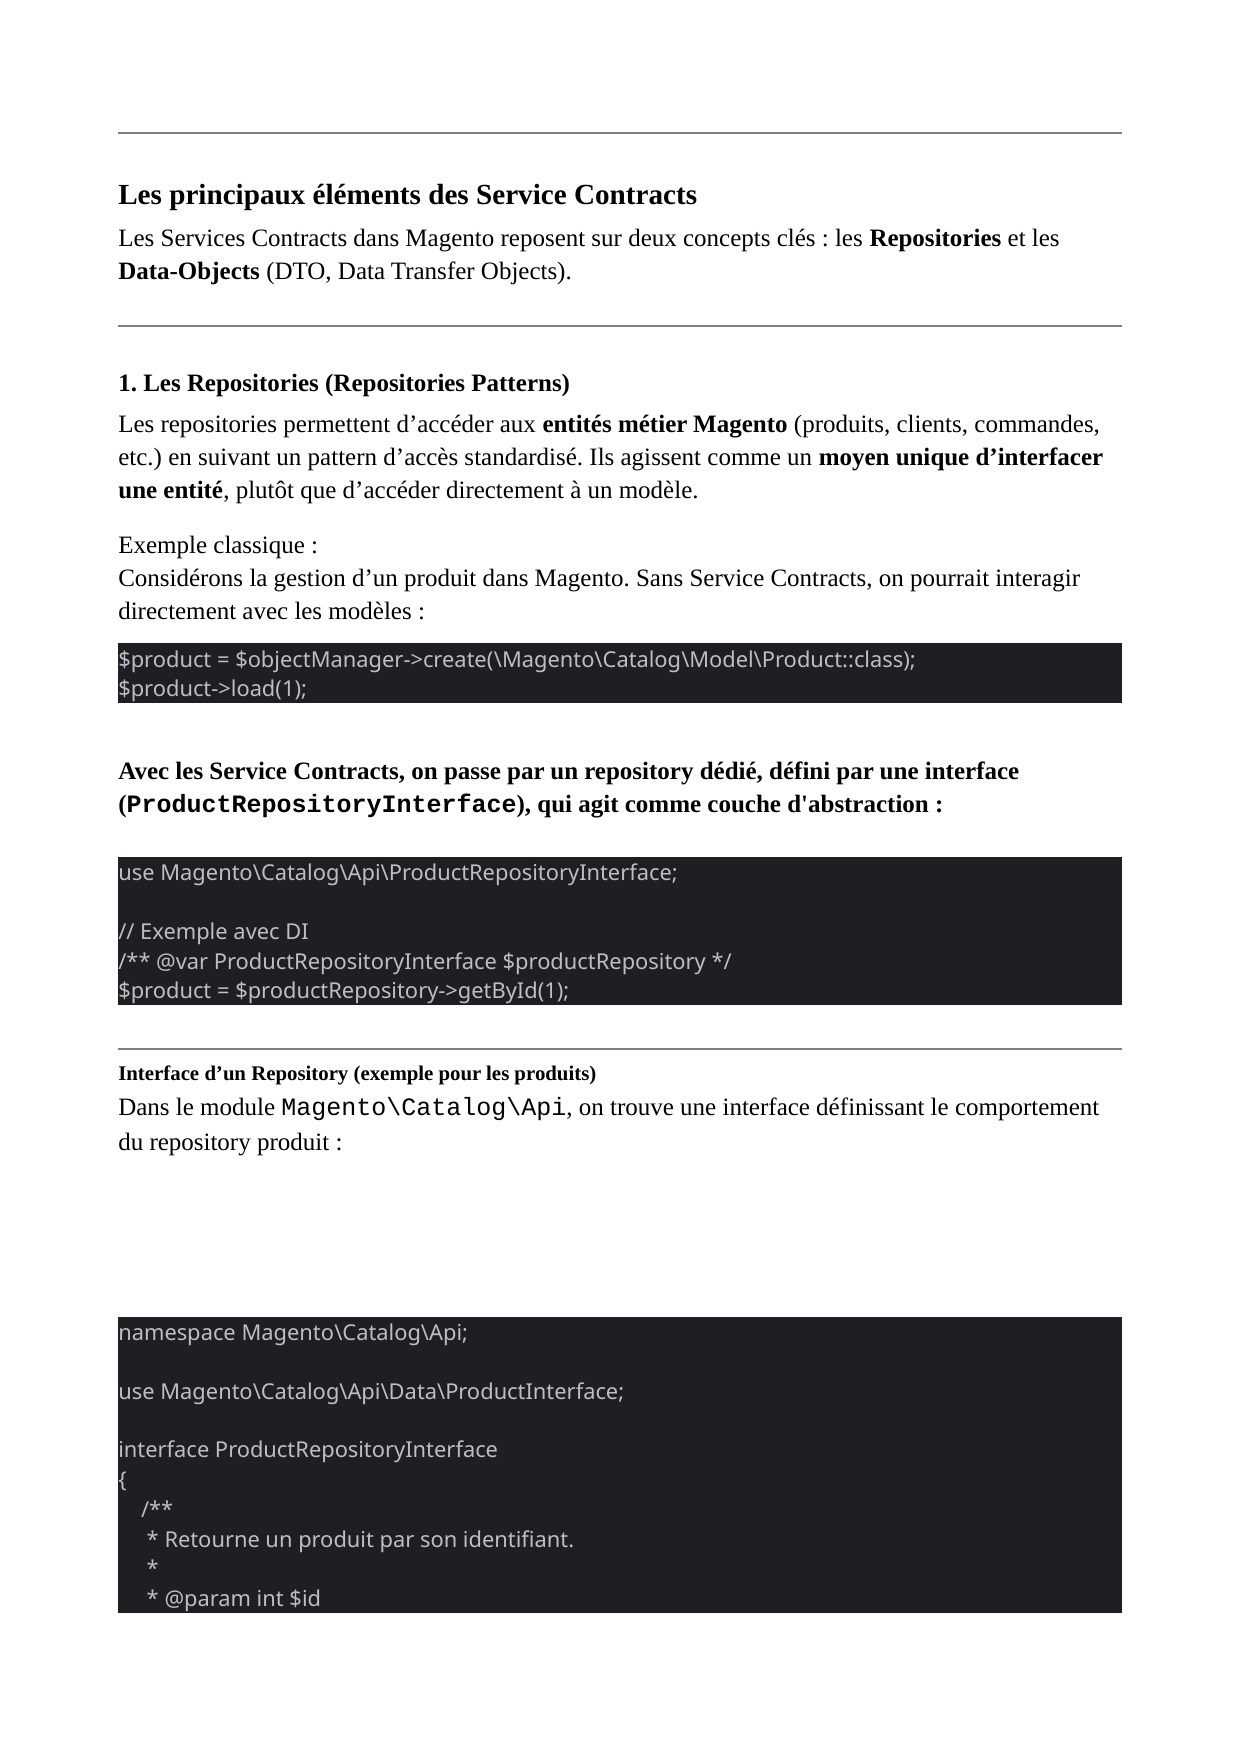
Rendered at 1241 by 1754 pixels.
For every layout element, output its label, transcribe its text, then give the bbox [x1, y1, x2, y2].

subtitle Interface d’un Repository (exemple pour les produits) [118, 1061, 1122, 1085]
text Les repositories permettent d’accéder aux entités métier Magento (produits, clients, commandes, etc.) en suivant un pattern d’accès standardisé. Ils agissent comme un moyen unique d’interfacer une entité, plutôt que d’accéder directement à un modèle. [118, 409, 1122, 504]
subtitle 1. Les Repositories (Repositories Patterns) [118, 368, 1122, 396]
text Exemple classique : Considérons la gestion d’un produit dans Magento. Sans Service Contracts, on pourrait interagir directement avec les modèles : [118, 530, 1122, 625]
text use Magento\Catalog\Api\ProductRepositoryInterface; // Exemple avec DI /** @var ProductRepositoryInterface $productRepository */ $product = $productRepository->getById(1); [118, 857, 1122, 1005]
text Avec les Service Contracts, on passe par un repository dédié, défini par une interface (ProductRepositoryInterface), qui agit comme couche d'abstraction : [118, 756, 1122, 820]
text Les Services Contracts dans Magento reposent sur deux concepts clés : les Repositories et les Data-Objects (DTO, Data Transfer Objects). [118, 223, 1122, 285]
text $product = $objectManager->create(\Magento\Catalog\Model\Product::class); $product->load(1); [118, 643, 1122, 703]
subtitle Les principaux éléments des Service Contracts [118, 177, 1122, 211]
text Dans le module Magento\Catalog\Api, on trouve une interface définissant le comportement du repository produit : [118, 1092, 1122, 1156]
text namespace Magento\Catalog\Api; use Magento\Catalog\Api\Data\ProductInterface; interface ProductRepositoryInterface { /** * Retourne un produit par son identifiant. * * @param int $id [118, 1317, 1122, 1613]
